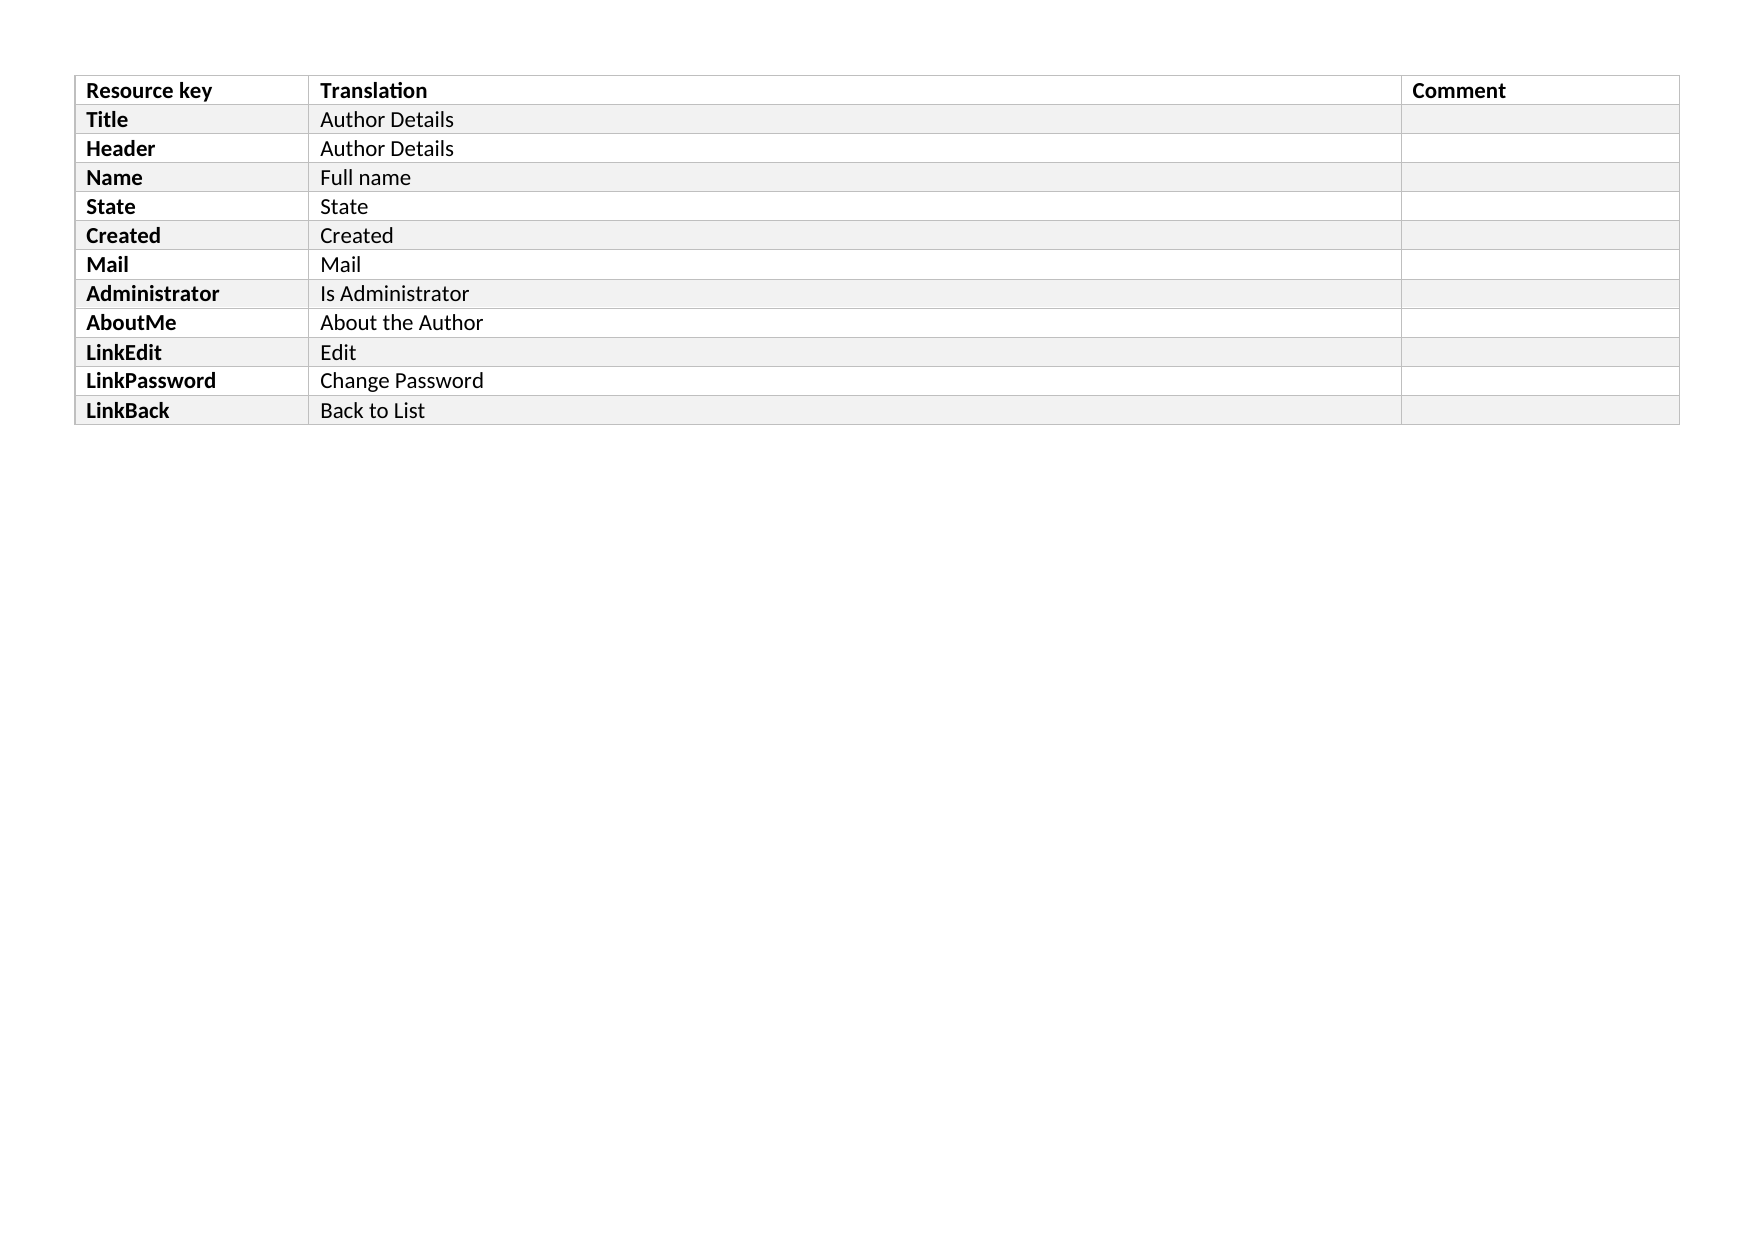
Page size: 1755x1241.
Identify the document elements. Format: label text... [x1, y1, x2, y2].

table_cell Title [76, 105, 308, 133]
table_cell [1402, 309, 1679, 337]
table_cell Header [76, 134, 308, 162]
table_cell AboutMe [76, 309, 308, 337]
table_cell [1402, 250, 1679, 278]
table_cell [1402, 221, 1679, 249]
table_cell Author Details [309, 134, 1401, 162]
table_cell Created [309, 221, 1401, 249]
table_cell [1402, 134, 1679, 162]
table_cell [1402, 338, 1679, 366]
table_cell [1402, 163, 1679, 191]
table_cell LinkEdit [76, 338, 308, 366]
table_cell State [76, 192, 308, 220]
table_cell LinkBack [76, 396, 308, 424]
table_cell Name [76, 163, 308, 191]
table_cell State [309, 192, 1401, 220]
table_cell [1402, 280, 1679, 307]
table_cell Change Password [309, 367, 1401, 395]
table_cell LinkPassword [76, 367, 308, 395]
table_cell Author Details [309, 105, 1401, 133]
table_cell Mail [76, 250, 308, 278]
table_cell [1402, 367, 1679, 395]
table_cell [1402, 192, 1679, 220]
table_cell Mail [309, 250, 1401, 278]
table_header Translation [309, 76, 1401, 104]
table_cell Is Administrator [309, 280, 1401, 307]
table_header Resource key [76, 76, 308, 104]
table_cell [1402, 396, 1679, 424]
table_cell Administrator [76, 280, 308, 307]
table_cell Edit [309, 338, 1401, 366]
table_cell Full name [309, 163, 1401, 191]
table_cell [1402, 105, 1679, 133]
table_cell Back to List [309, 396, 1401, 424]
table_cell Created [76, 221, 308, 249]
table_header Comment [1402, 76, 1679, 104]
table_cell About the Author [309, 309, 1401, 337]
